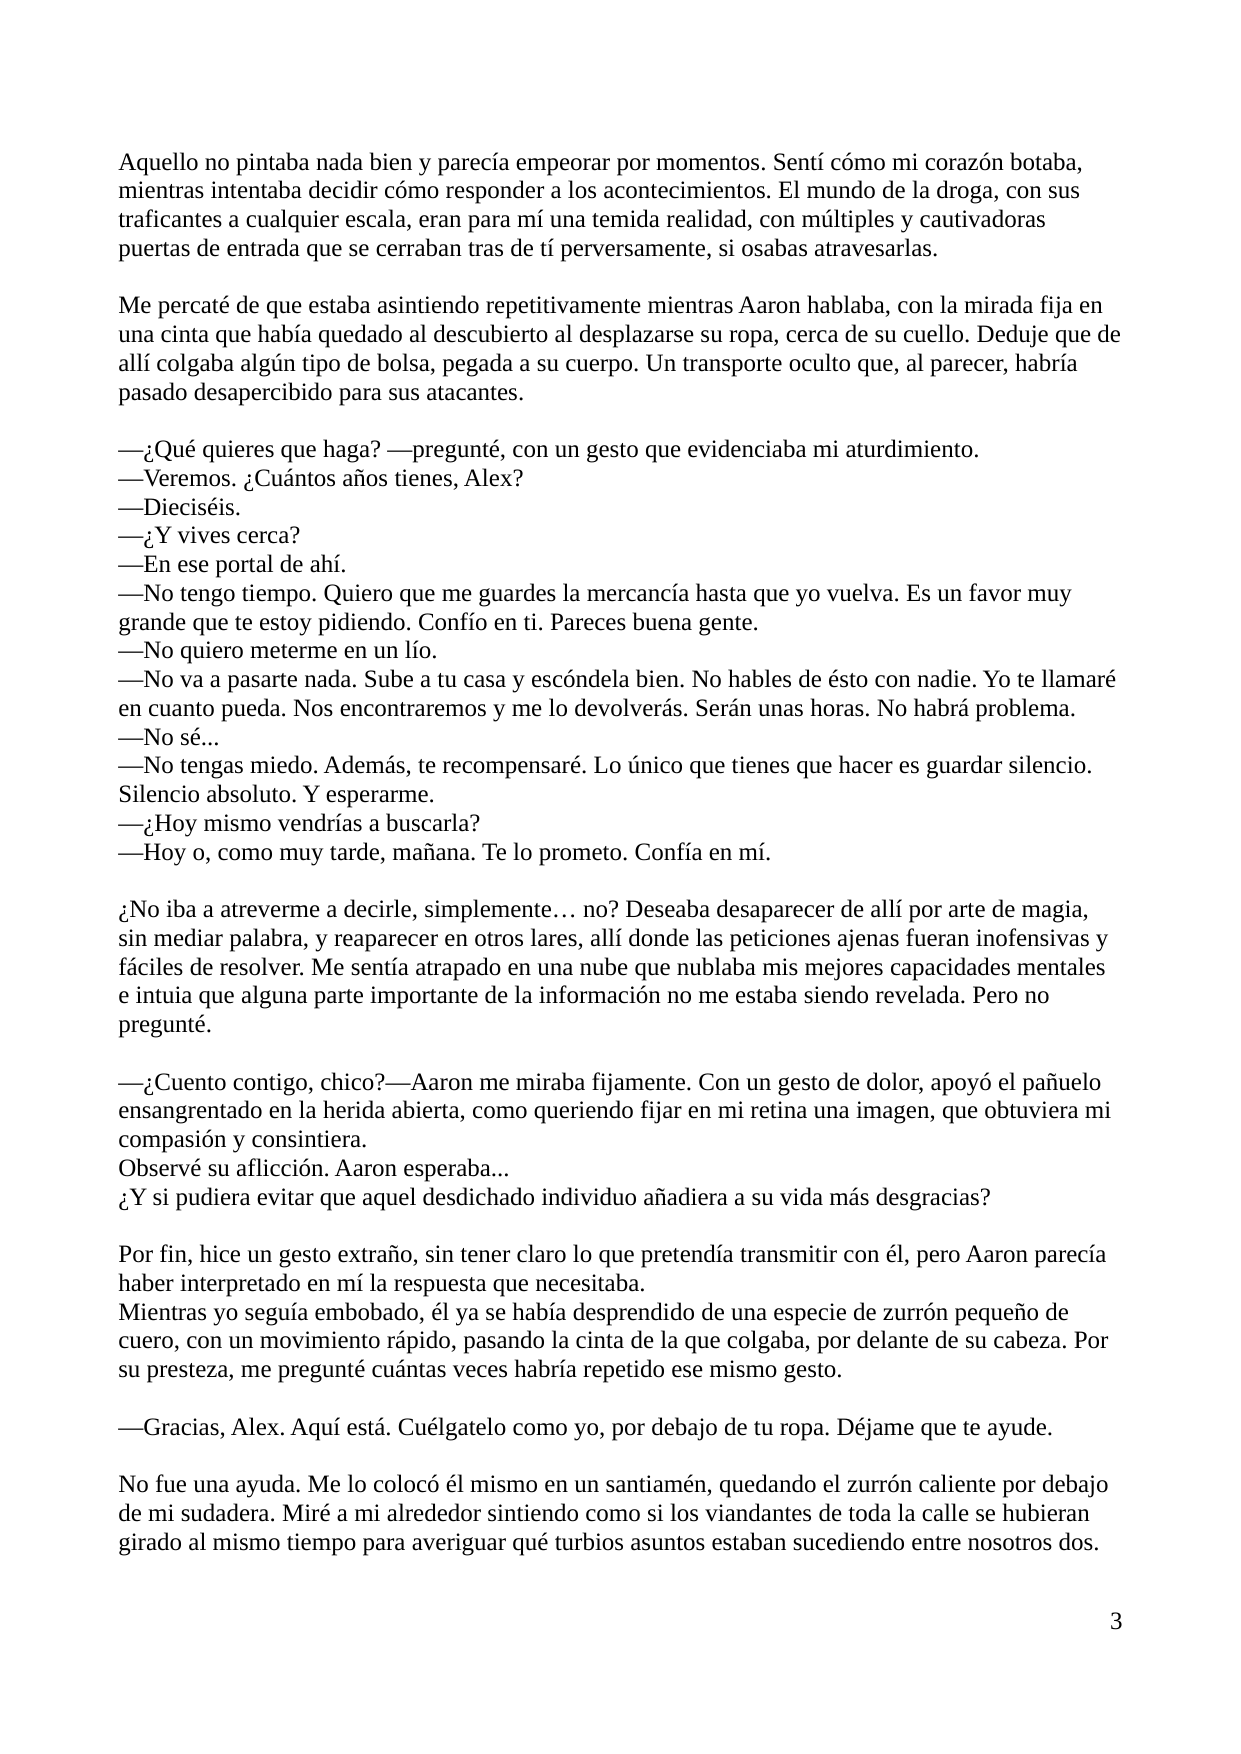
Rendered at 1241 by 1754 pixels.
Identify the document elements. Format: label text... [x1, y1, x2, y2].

text —¿Qué quieres que haga? —pregunté, con un gesto que evidenciaba mi aturdimiento. [118, 434, 1122, 463]
text Por fin, hice un gesto extraño, sin tener claro lo que pretendía transmitir con él, pero Aaron parecía haber interpretado en mí la respuesta que necesitaba. [118, 1239, 1122, 1297]
text ¿Y si pudiera evitar que aquel desdichado individuo añadiera a su vida más desgracias? [118, 1182, 1122, 1211]
text —No sé... [118, 722, 1122, 751]
text —Dieciséis. [118, 492, 1122, 521]
text Mientras yo seguía embobado, él ya se había desprendido de una especie de zurrón pequeño de cuero, con un movimiento rápido, pasando la cinta de la que colgaba, por delante de su cabeza. Por su presteza, me pregunté cuántas veces habría repetido ese mismo gesto. [118, 1297, 1122, 1383]
text —No tengo tiempo. Quiero que me guardes la mercancía hasta que yo vuelva. Es un favor muy grande que te estoy pidiendo. Confío en ti. Pareces buena gente. [118, 578, 1122, 636]
text —No tengas miedo. Además, te recompensaré. Lo único que tienes que hacer es guardar silencio. Silencio absoluto. Y esperarme. [118, 751, 1122, 808]
text ―¿Cuento contigo, chico?―Aaron me miraba fijamente. Con un gesto de dolor, apoyó el pañuelo ensangrentado en la herida abierta, como queriendo fijar en mi retina una imagen, que obtuviera mi compasión y consintiera. [118, 1067, 1122, 1153]
text Observé su aflicción. Aaron esperaba... [118, 1153, 1122, 1182]
text Me percaté de que estaba asintiendo repetitivamente mientras Aaron hablaba, con la mirada fija en una cinta que había quedado al descubierto al desplazarse su ropa, cerca de su cuello. Deduje que de allí colgaba algún tipo de bolsa, pegada a su cuerpo. Un transporte oculto que, al parecer, habría pasado desapercibido para sus atacantes. [118, 291, 1122, 406]
text —¿Y vives cerca? [118, 521, 1122, 549]
text Aquello no pintaba nada bien y parecía empeorar por momentos. Sentí cómo mi corazón botaba, mientras intentaba decidir cómo responder a los acontecimientos. El mundo de la droga, con sus traficantes a cualquier escala, eran para mí una temida realidad, con múltiples y cautivadoras puertas de entrada que se cerraban tras de tí perversamente, si osabas atravesarlas. [118, 147, 1122, 262]
text —Gracias, Alex. Aquí está. Cuélgatelo como yo, por debajo de tu ropa. Déjame que te ayude. [118, 1412, 1122, 1441]
text —¿Hoy mismo vendrías a buscarla? [118, 808, 1122, 837]
text ¿No iba a atreverme a decirle, simplemente… no? Deseaba desaparecer de allí por arte de magia, sin mediar palabra, y reaparecer en otros lares, allí donde las peticiones ajenas fueran inofensivas y fáciles de resolver. Me sentía atrapado en una nube que nublaba mis mejores capacidades mentales e intuia que alguna parte importante de la información no me estaba siendo revelada. Pero no pregunté. [118, 894, 1122, 1038]
text —En ese portal de ahí. [118, 549, 1122, 578]
text —Hoy o, como muy tarde, mañana. Te lo prometo. Confía en mí. [118, 837, 1122, 866]
text —No quiero meterme en un lío. [118, 636, 1122, 664]
text No fue una ayuda. Me lo colocó él mismo en un santiamén, quedando el zurrón caliente por debajo de mi sudadera. Miré a mi alrededor sintiendo como si los viandantes de toda la calle se hubieran girado al mismo tiempo para averiguar qué turbios asuntos estaban sucediendo entre nosotros dos. [118, 1469, 1122, 1556]
text —Veremos. ¿Cuántos años tienes, Alex? [118, 463, 1122, 492]
text —No va a pasarte nada. Sube a tu casa y escóndela bien. No hables de ésto con nadie. Yo te llamaré en cuanto pueda. Nos encontraremos y me lo devolverás. Serán unas horas. No habrá problema. [118, 664, 1122, 722]
